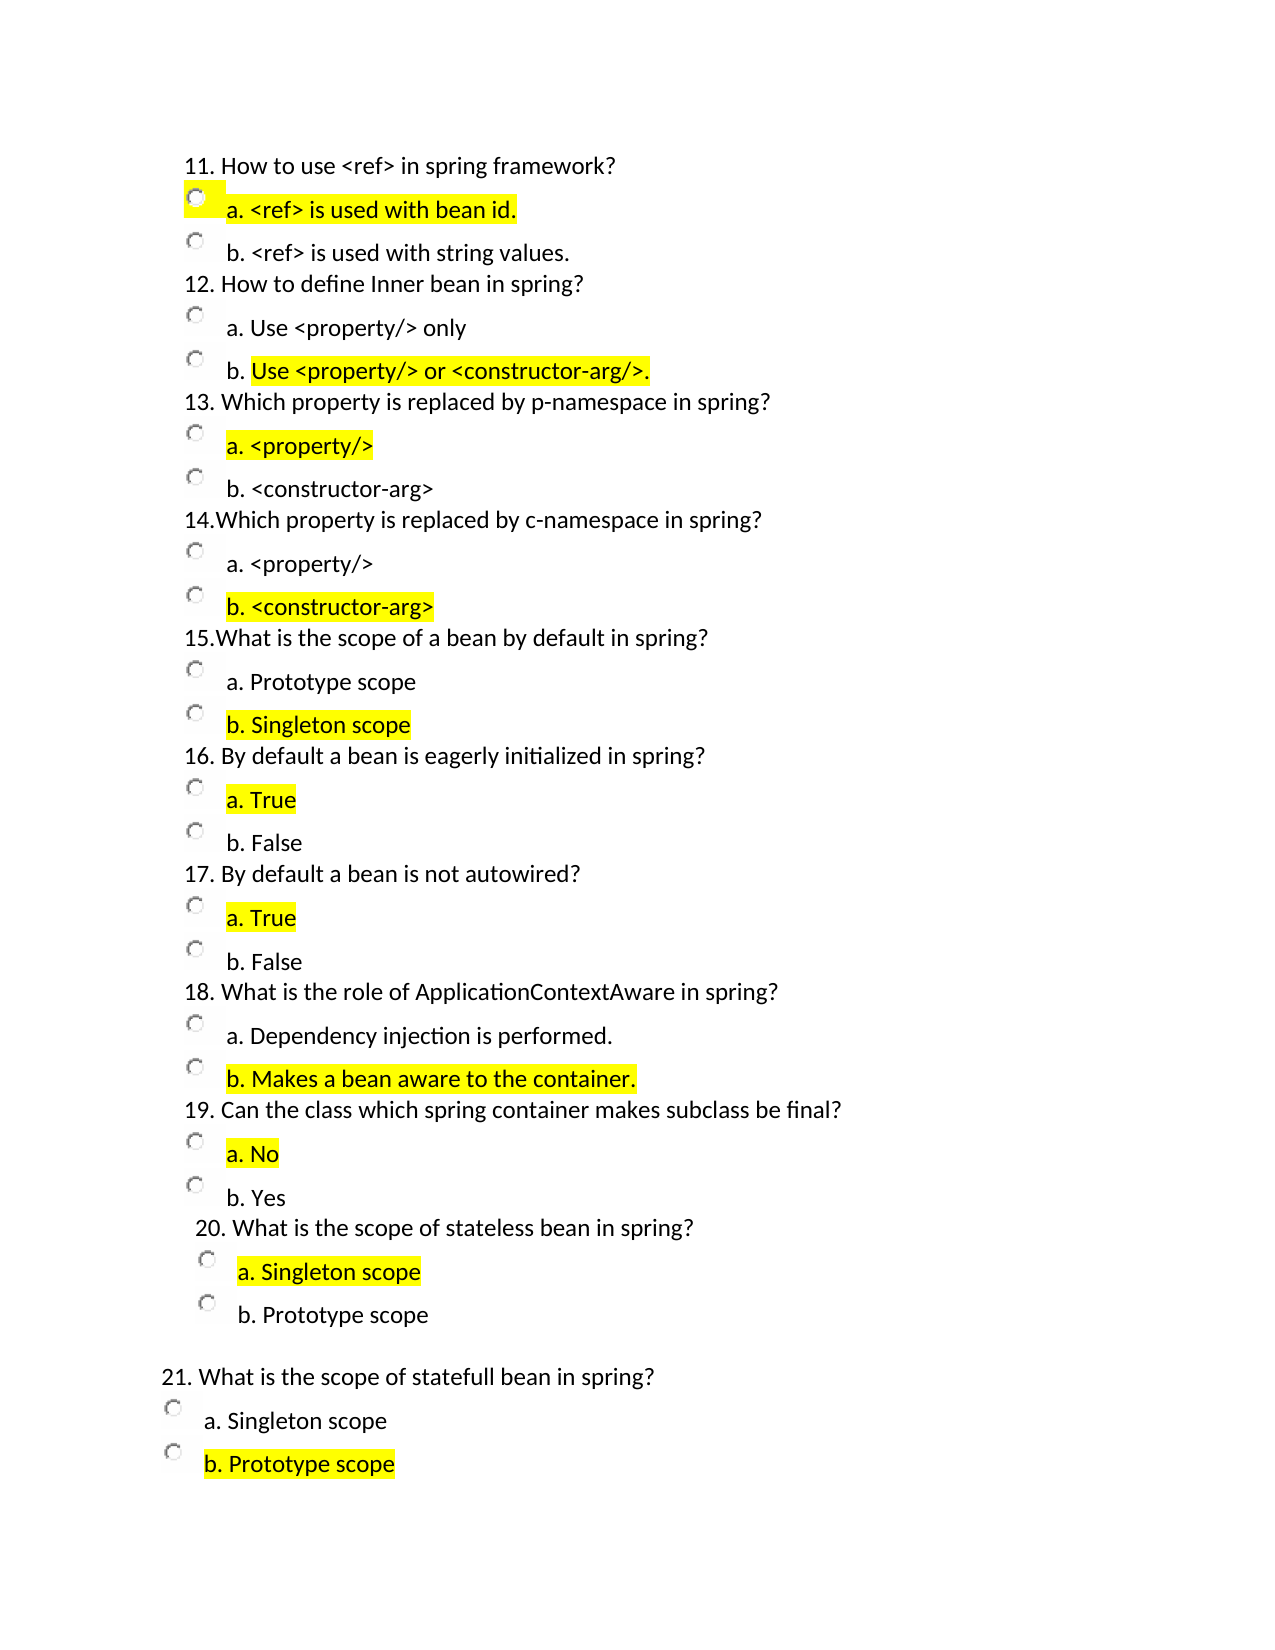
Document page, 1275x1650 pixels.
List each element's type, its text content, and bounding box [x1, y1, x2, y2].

table_cell a. Use <property/> only [173, 299, 1122, 342]
table_cell a. <ref> is used with bean id. [173, 181, 1122, 224]
picture [183, 770, 226, 809]
picture [161, 1435, 204, 1473]
table_cell a. Prototype scope [173, 653, 1122, 696]
table_cell a. Singleton scope [150, 1392, 1125, 1435]
picture [183, 224, 226, 262]
table_cell 18. What is the role of ApplicationContextAware in spring? [173, 976, 1122, 1007]
table_cell b. <ref> is used with string values. [173, 224, 1122, 268]
table_cell b. Singleton scope [173, 696, 1122, 740]
table_cell 12. How to define Inner bean in spring? [173, 268, 1122, 298]
table_cell 14.Which property is replaced by c-namespace in spring? [173, 504, 1122, 534]
picture [183, 814, 226, 852]
picture [183, 652, 226, 691]
picture [183, 1168, 226, 1206]
table_cell a. <property/> [173, 535, 1122, 578]
table_cell b. <constructor-arg> [173, 578, 1122, 622]
picture [183, 578, 226, 616]
picture [183, 416, 226, 454]
picture [183, 460, 226, 498]
picture [161, 1391, 204, 1429]
picture [183, 1006, 226, 1045]
table_cell a. True [173, 771, 1122, 814]
picture [183, 888, 226, 927]
picture [183, 696, 226, 734]
table_cell a. True [173, 889, 1122, 932]
table_cell b. False [173, 814, 1122, 858]
table_header 11. How to use <ref> in spring framework? [173, 150, 1122, 181]
picture [183, 932, 226, 970]
table_cell 19. Can the class which spring container makes subclass be final? [173, 1094, 1122, 1125]
table_cell 13. Which property is replaced by p-namespace in spring? [173, 386, 1122, 417]
table_cell a. No [173, 1125, 1122, 1168]
picture [183, 298, 226, 336]
table_cell 16. By default a bean is eagerly initialized in spring? [173, 740, 1122, 771]
table_header 20. What is the scope of stateless bean in spring? [184, 1212, 1121, 1243]
picture [195, 1286, 238, 1324]
table_cell 17. By default a bean is not autowired? [173, 858, 1122, 889]
table_cell b. Prototype scope [184, 1286, 1121, 1330]
picture [183, 180, 226, 218]
table_cell b. Yes [173, 1169, 1122, 1361]
table_cell a. Singleton scope [184, 1243, 1121, 1286]
table_cell 15.What is the scope of a bean by default in spring? [173, 622, 1122, 653]
picture [183, 342, 226, 380]
picture [183, 1050, 226, 1088]
picture [183, 1124, 226, 1163]
table_cell b. Makes a bean aware to the container. [173, 1050, 1122, 1094]
picture [195, 1242, 238, 1281]
table_cell a. Dependency injection is performed. [173, 1007, 1122, 1050]
table_cell b. <constructor-arg> [173, 460, 1122, 504]
table_cell 21. What is the scope of statefull bean in spring? [150, 1361, 1125, 1392]
table_cell b. False [173, 933, 1122, 976]
picture [183, 534, 226, 572]
table_cell b. Use <property/> or <constructor-arg/>. [173, 342, 1122, 386]
table_cell b. Prototype scope [150, 1435, 1125, 1479]
table_cell [184, 1330, 1121, 1361]
table_cell [161, 150, 183, 1361]
table_cell a. <property/> [173, 417, 1122, 460]
table_cell [150, 150, 161, 1361]
